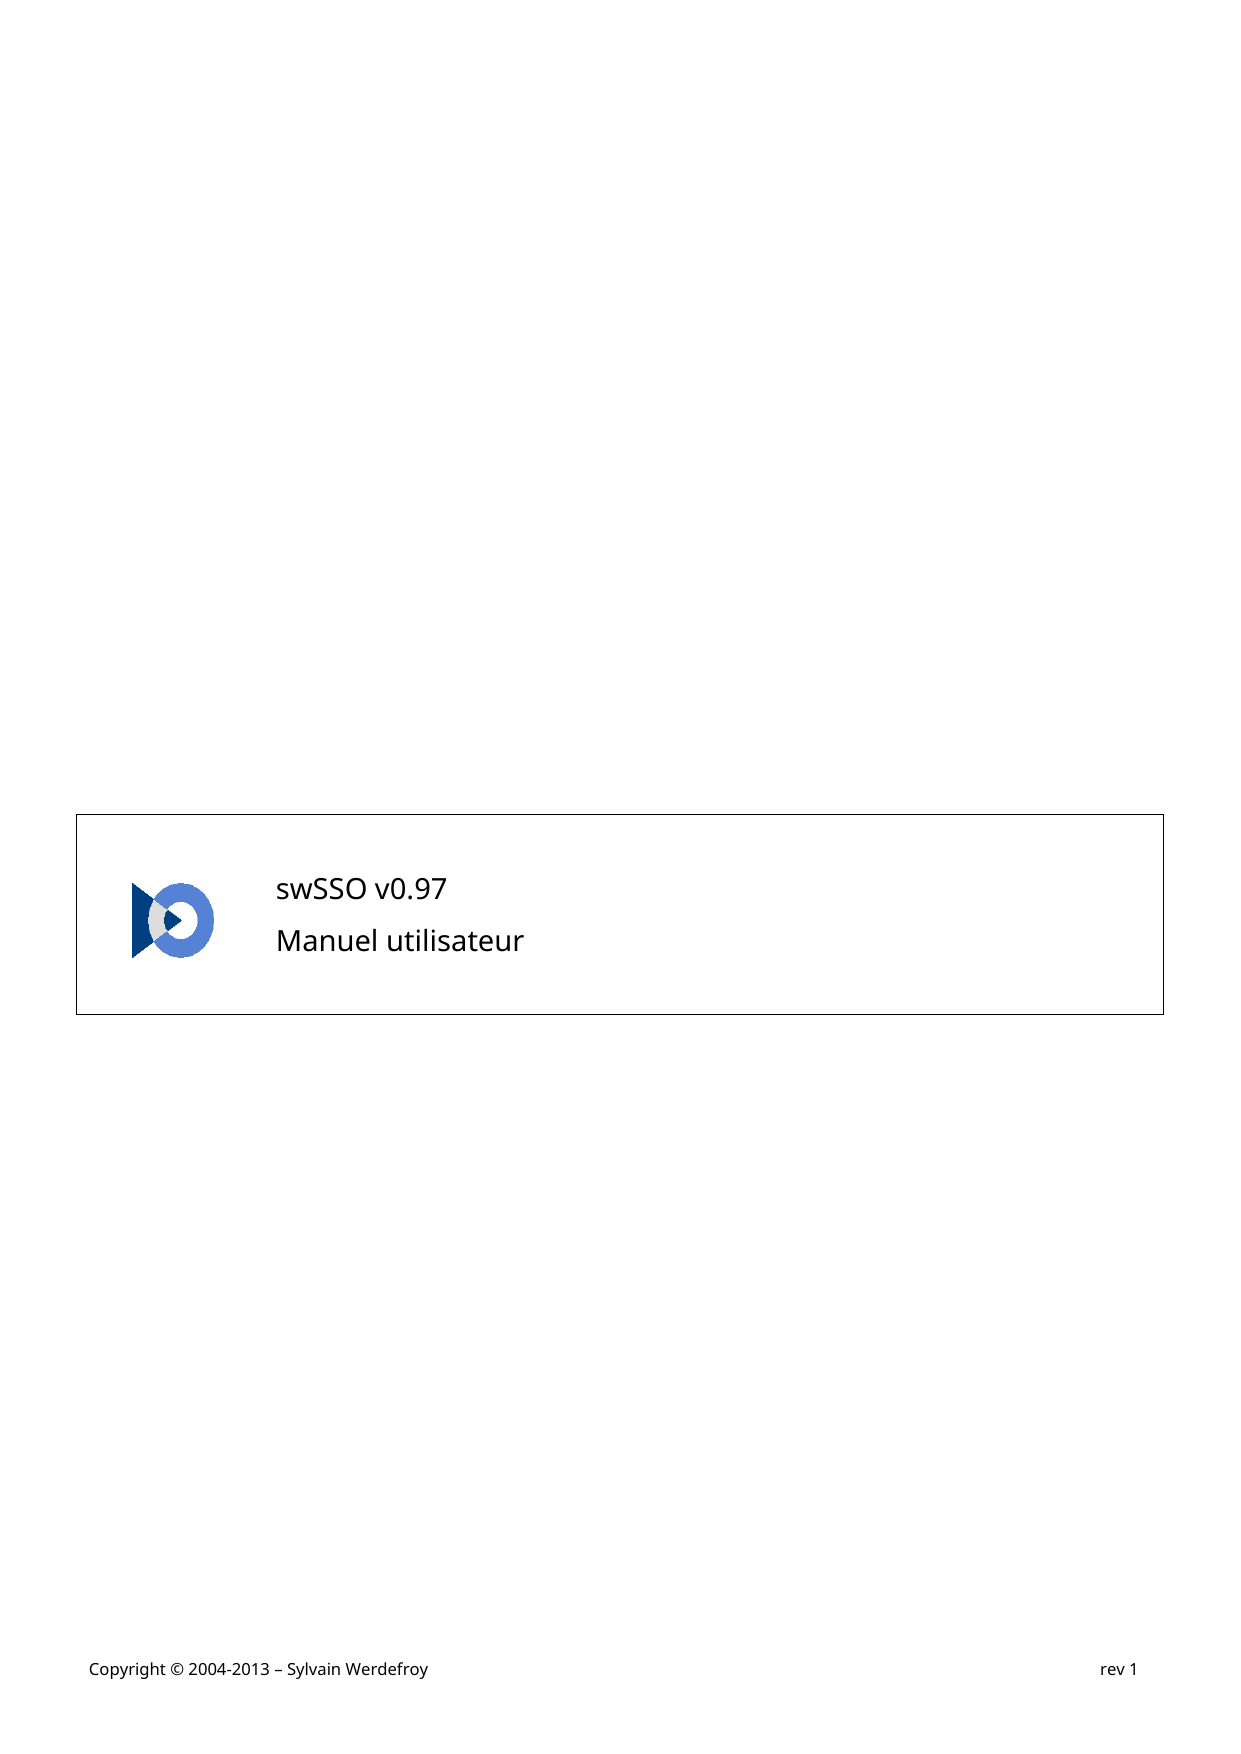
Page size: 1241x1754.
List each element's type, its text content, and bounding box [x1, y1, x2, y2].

table_header swSSO v0.97 Manuel utilisateur [260, 815, 988, 1014]
table_header [77, 815, 260, 1014]
picture [123, 873, 222, 968]
table_header [988, 815, 1163, 1014]
